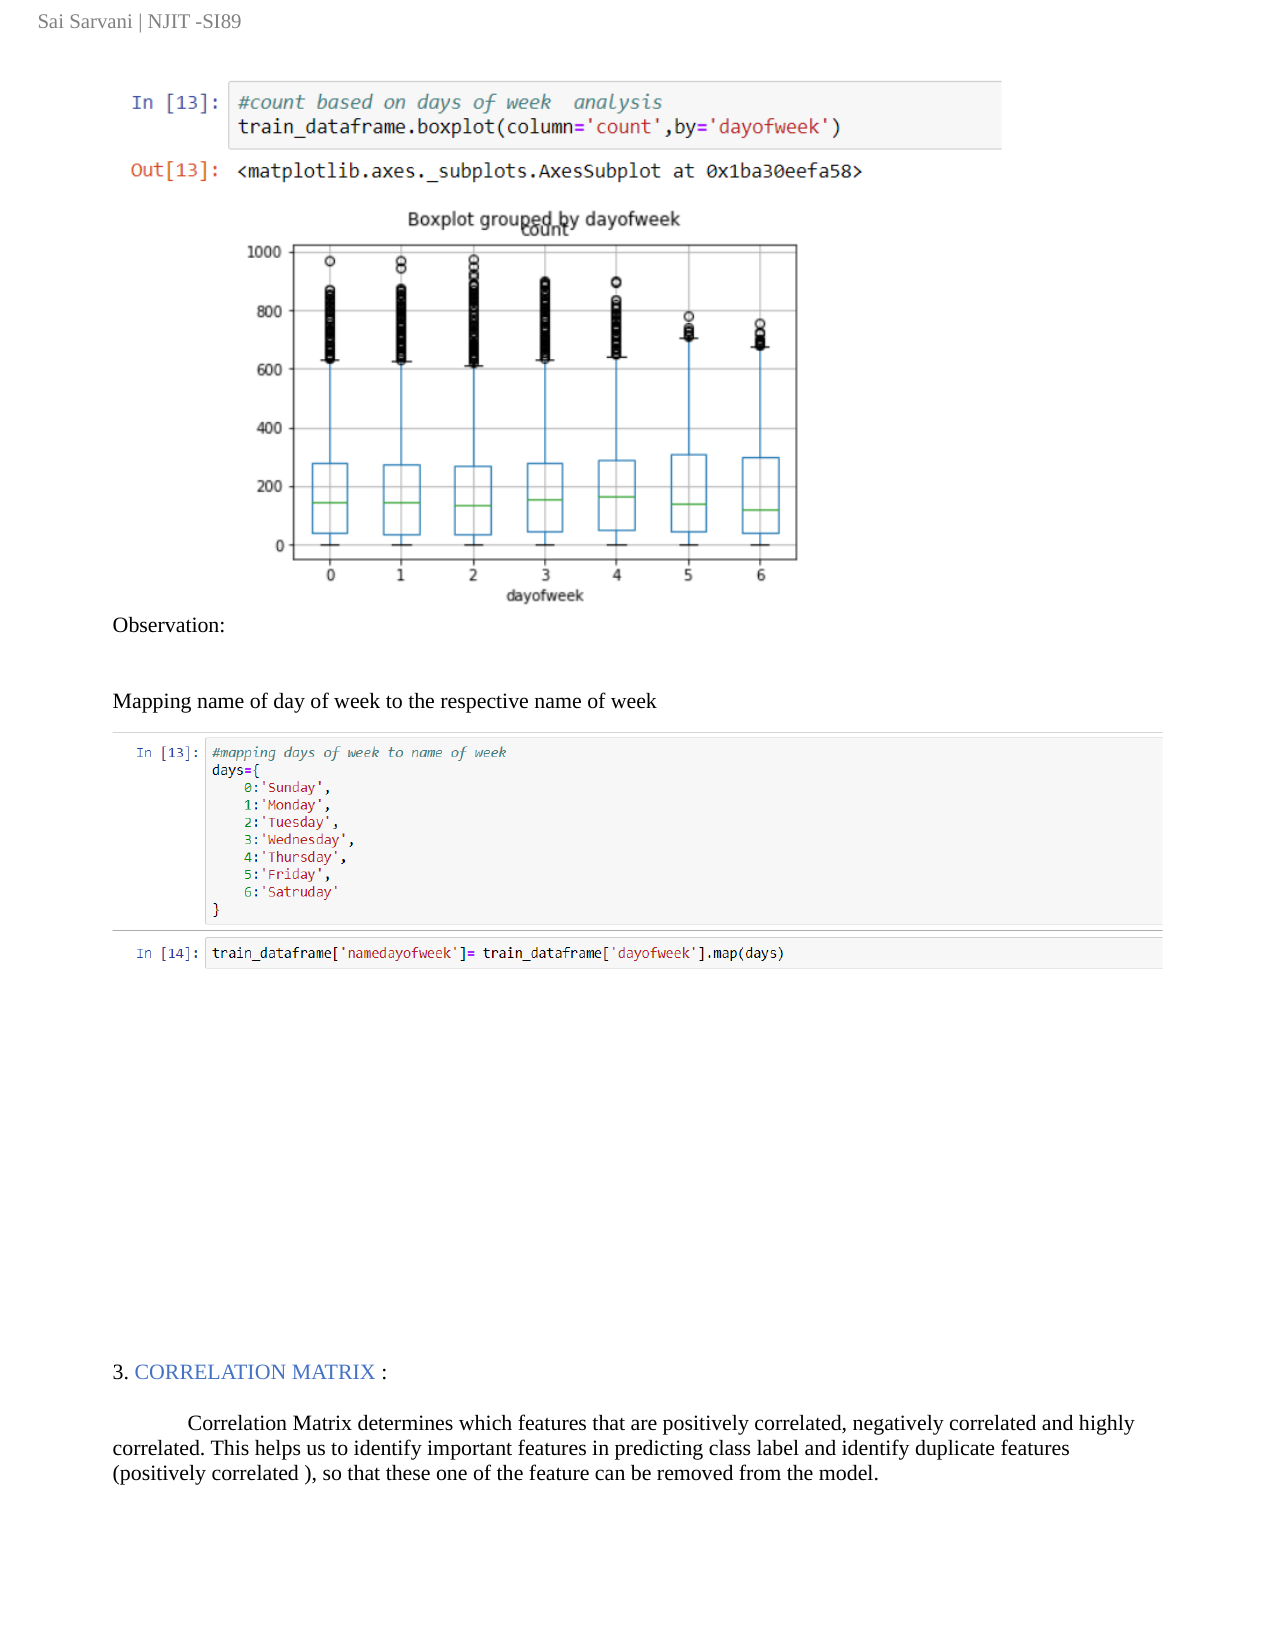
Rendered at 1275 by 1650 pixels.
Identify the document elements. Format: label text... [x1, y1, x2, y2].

text 3. CORRELATION MATRIX : [112, 1359, 1162, 1384]
text Mapping name of day of week to the respective name of week [112, 688, 1162, 713]
text Observation: [112, 612, 1162, 638]
text Correlation Matrix determines which features that are positively correlated, negatively correlated and highly correlated. This helps us to identify important features in predicting class label and identify duplicate features (positively correlated ), so that these one of the feature can be removed from the model. [112, 1410, 1162, 1485]
